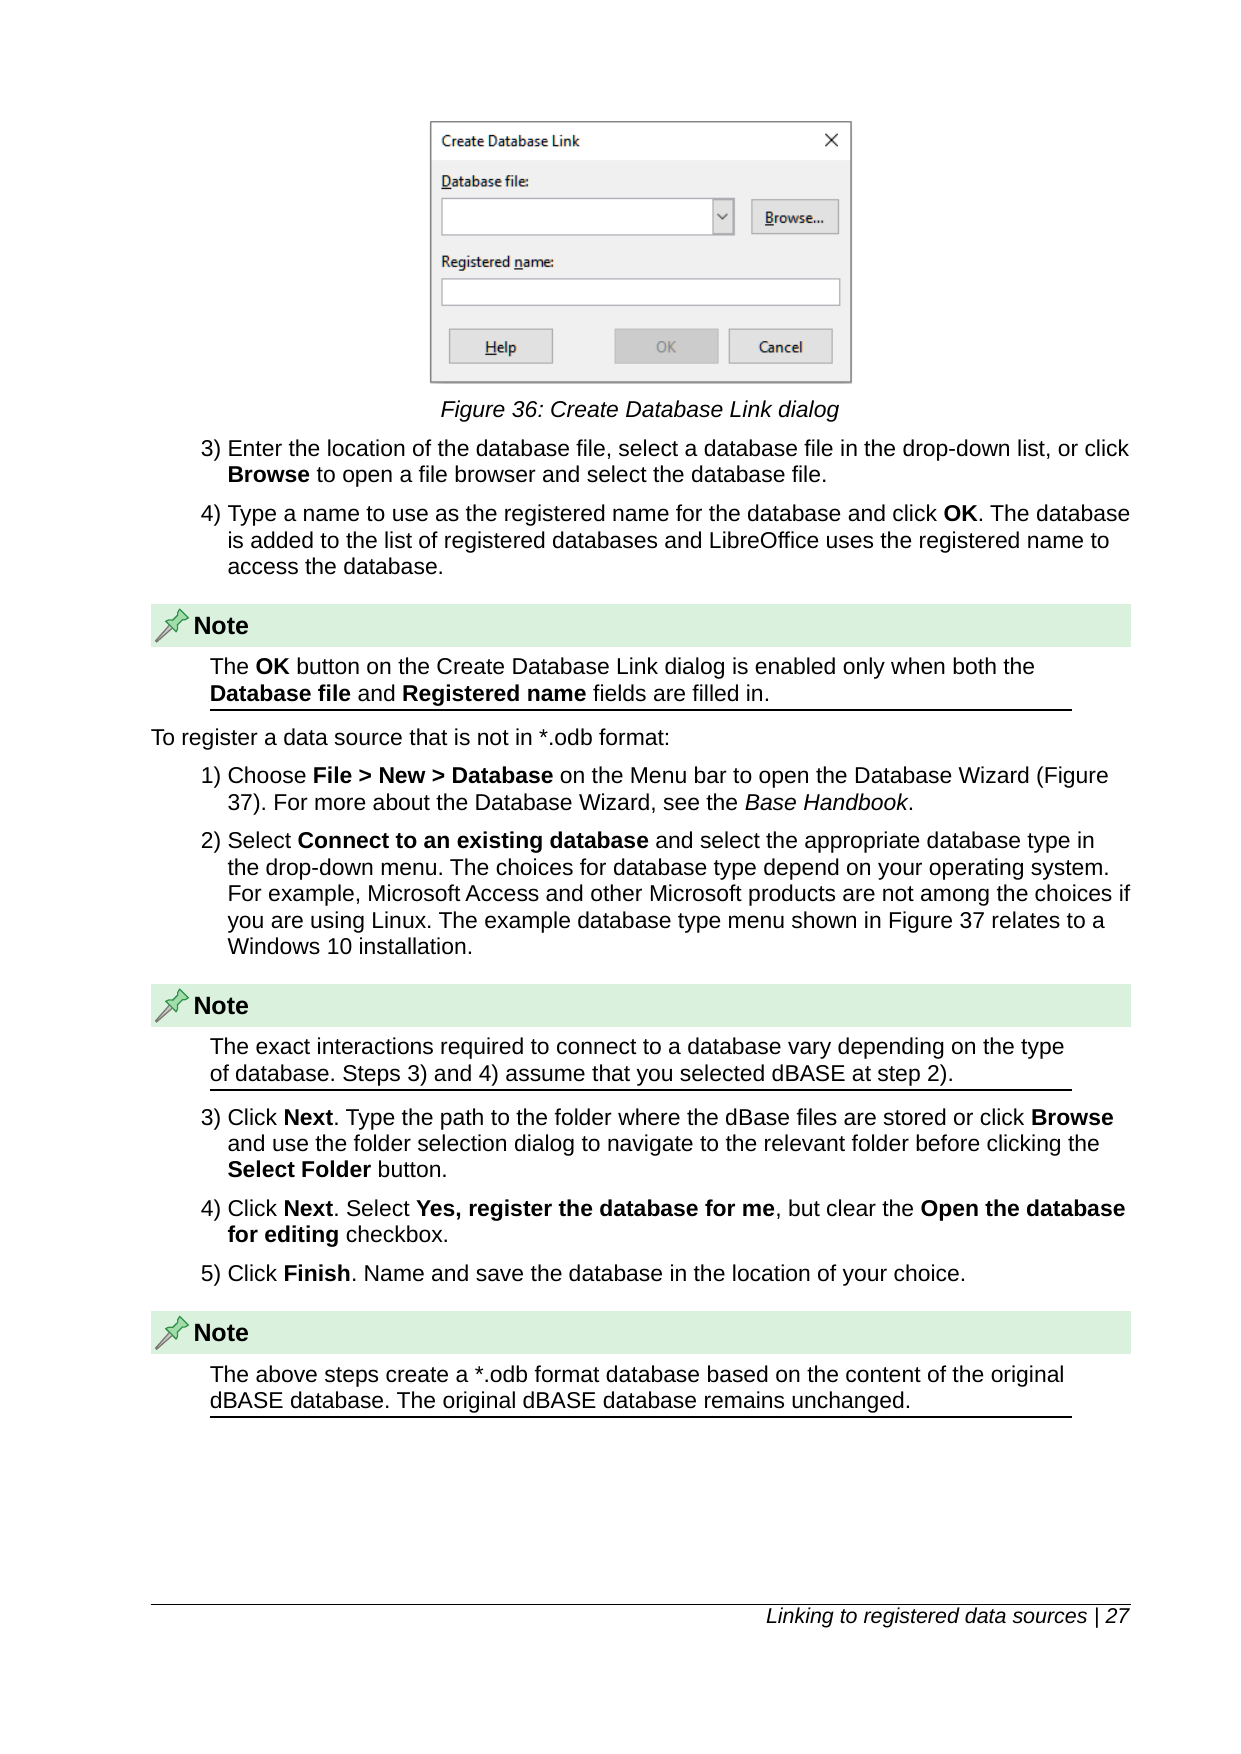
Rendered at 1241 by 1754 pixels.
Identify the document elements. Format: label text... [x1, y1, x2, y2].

list Select Connect to an existing database and select the appropriate database type in the drop-down menu. The choices for database type depend on your operating system. For example, Microsoft Access and other Microsoft products are not among the choices if you are using Linux. The example database type menu shown in Figure 37 relates to a Windows 10 installation. [227, 827, 1131, 959]
list Click Next. Type the path to the folder where the dBase files are stored or click Browse and use the folder selection dialog to navigate to the relevant folder before clicking the Select Folder button. [227, 1103, 1131, 1182]
text The OK button on the Create Database Link dialog is enabled only when both the Database file and Registered name fields are filled in. [209, 653, 1072, 711]
list Choose File > New > Database on the Menu bar to open the Database Wizard (Figure 37). For more about the Database Wizard, see the Base Handbook. [227, 762, 1131, 815]
text The exact interactions required to connect to a database vary depending on the type of database. Steps 3) and 4) assume that you selected dBASE at step 2). [209, 1033, 1072, 1091]
text Figure 36: Create Database Link dialog [151, 396, 1131, 423]
list To register a data source that is not in *.odb format: [151, 723, 1131, 750]
subtitle Note [151, 1311, 1131, 1354]
text The above steps create a *.odb format database based on the content of the original dBASE database. The original dBASE database remains unchanged. [209, 1361, 1072, 1418]
subtitle Note [151, 984, 1131, 1027]
list Type a name to use as the registered name for the database and click OK. The database is added to the list of registered databases and LibreOffice uses the registered name to access the database. [227, 500, 1131, 579]
list Click Finish. Name and save the database in the location of your choice. [227, 1260, 1131, 1287]
subtitle Note [151, 604, 1131, 647]
picture [429, 121, 853, 384]
list Enter the location of the database file, select a database file in the drop-down list, or click Browse to open a file browser and select the database file. [227, 435, 1131, 488]
list Click Next. Select Yes, register the database for me, but clear the Open the database for editing checkbox. [227, 1195, 1131, 1248]
